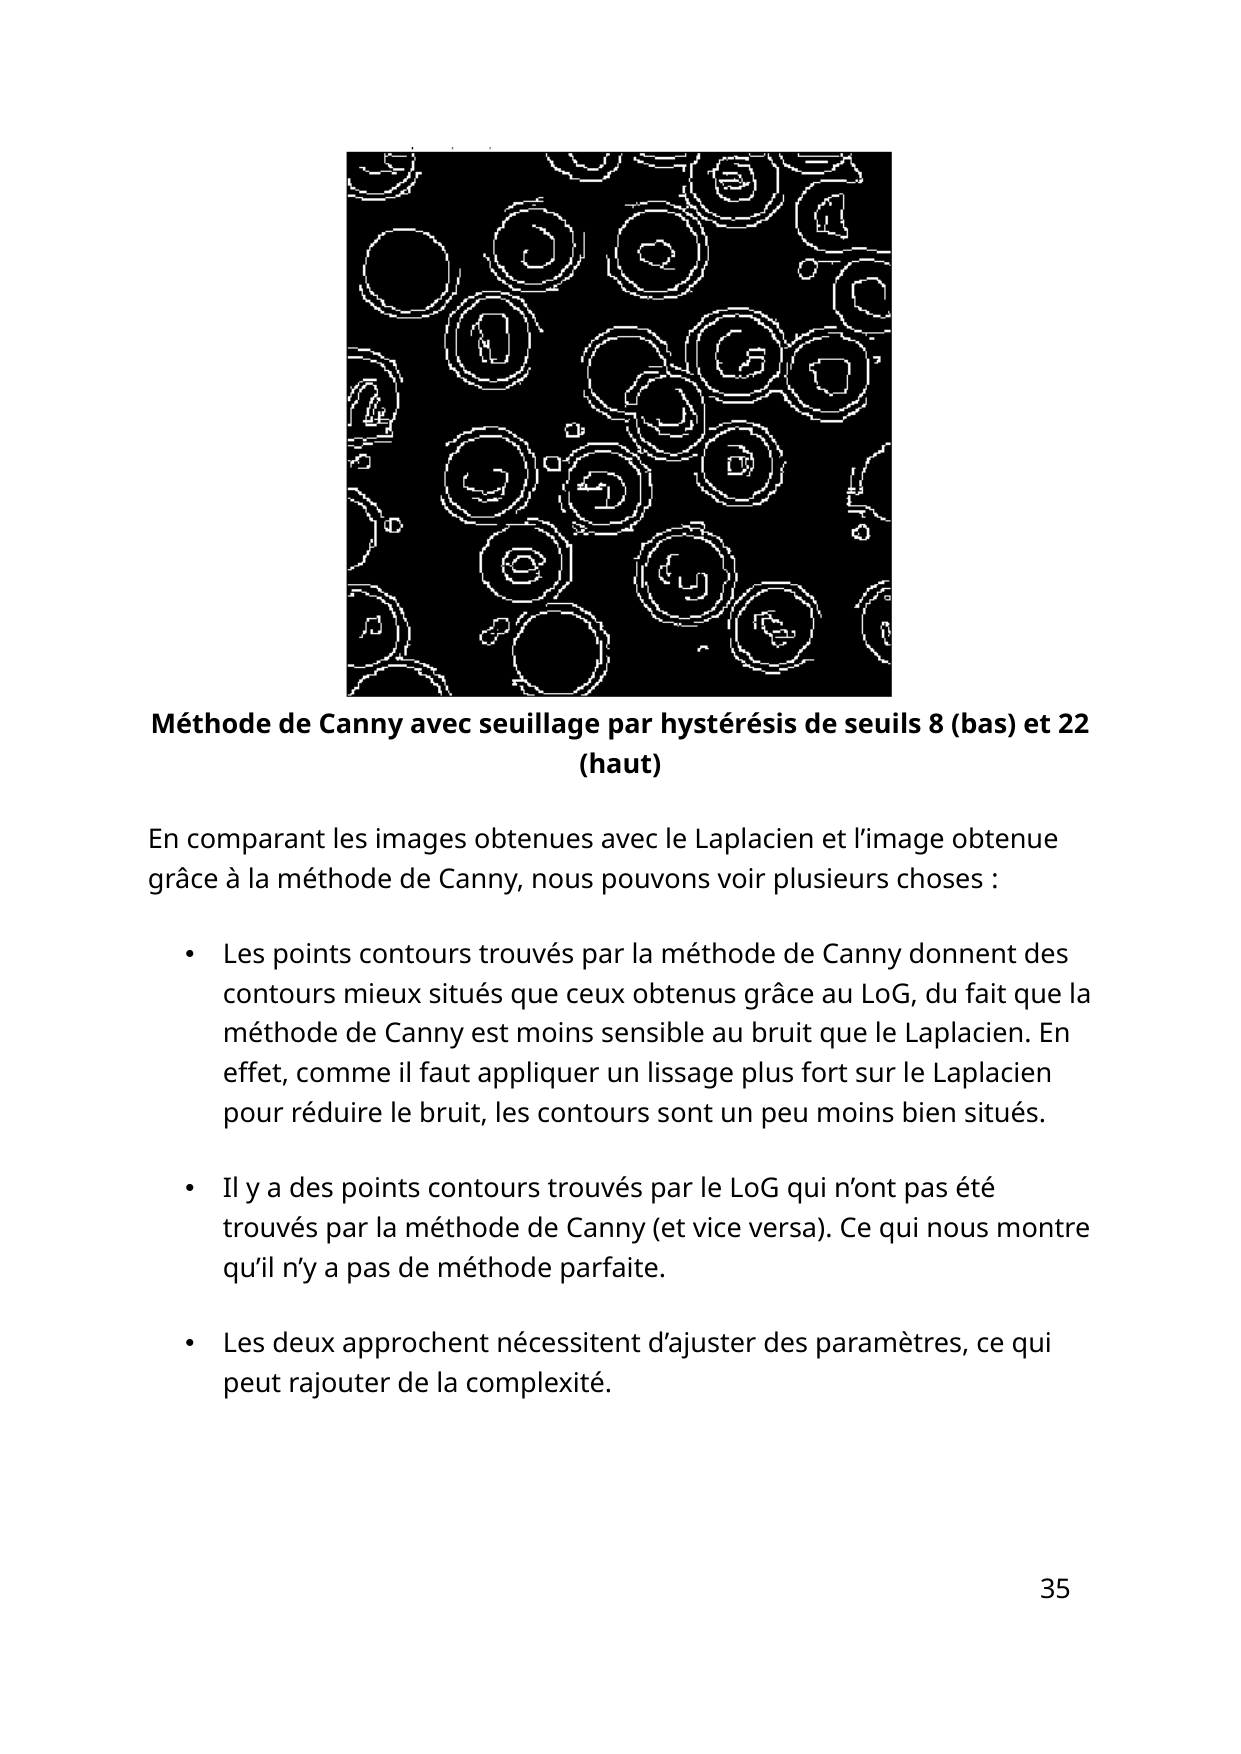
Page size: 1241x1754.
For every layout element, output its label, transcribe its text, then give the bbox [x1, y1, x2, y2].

text En comparant les images obtenues avec le Laplacien et l’image obtenue grâce à la méthode de Canny, nous pouvons voir plusieurs choses : [148, 819, 1093, 896]
list Les deux approchent nécessitent d’ajuster des paramètres, ce qui peut rajouter de la complexité. [185, 1323, 1093, 1400]
list Il y a des points contours trouvés par le LoG qui n’ont pas été trouvés par la méthode de Canny (et vice versa). Ce qui nous montre qu’il n’y a pas de méthode parfaite. [185, 1169, 1093, 1285]
list Les points contours trouvés par la méthode de Canny donnent des contours mieux situés que ceux obtenus grâce au LoG, du fait que la méthode de Canny est moins sensible au bruit que le Laplacien. En effet, comme il faut appliquer un lissage plus fort sur le Laplacien pour réduire le bruit, les contours sont un peu moins bien situés. [185, 934, 1093, 1130]
picture [343, 147, 897, 702]
text Méthode de Canny avec seuillage par hystérésis de seuils 8 (bas) et 22 (haut) [148, 148, 1093, 781]
